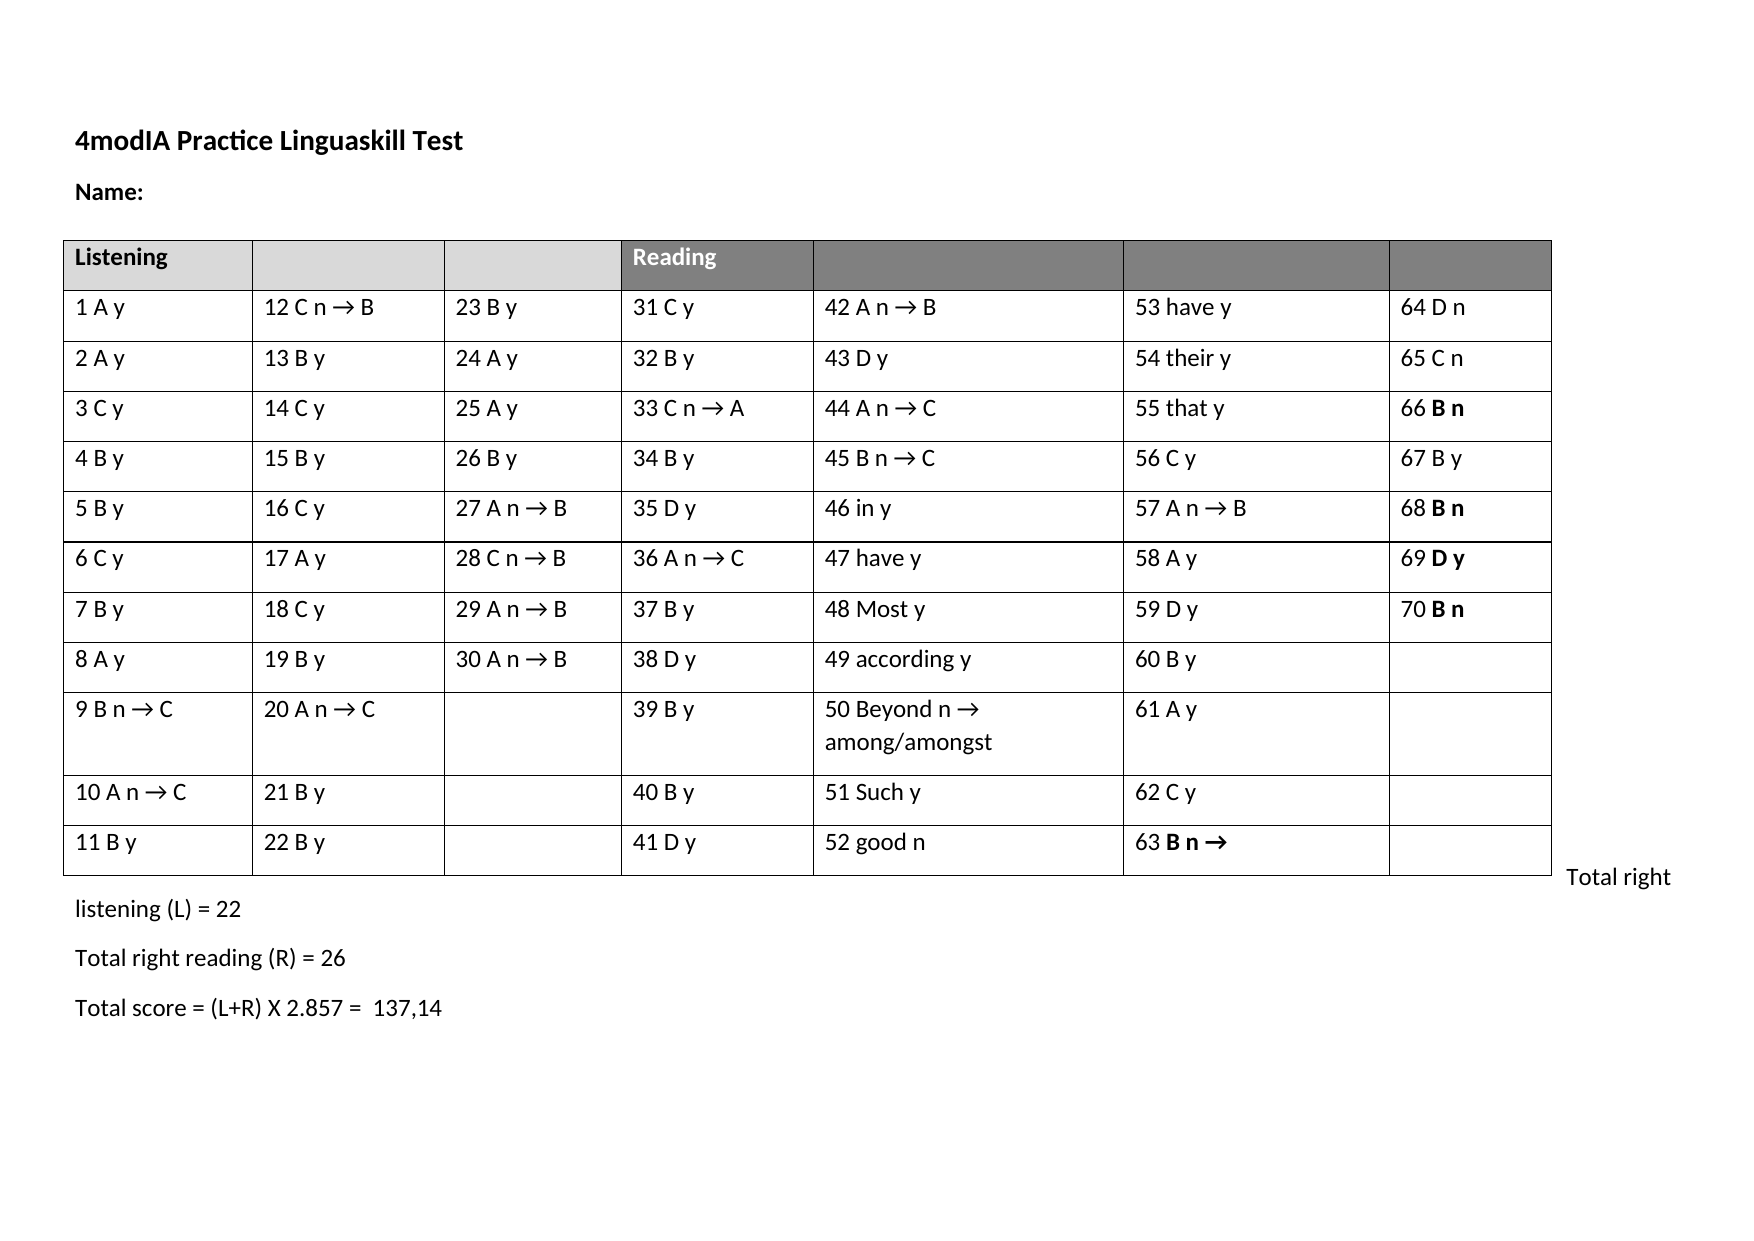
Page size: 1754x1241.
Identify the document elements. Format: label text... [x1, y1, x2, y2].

text 4modIA Practice Linguaskill Test [75, 122, 1679, 157]
table_cell 62 C y [1124, 776, 1389, 825]
text Total score = (L+R) X 2.857 = 137,14 [75, 992, 1679, 1022]
table_cell 7 B y [64, 593, 252, 642]
table_cell 51 Such y [814, 776, 1123, 825]
table_cell 5 B y [64, 492, 252, 541]
table_cell 63 B n → [1124, 826, 1389, 875]
table_cell 28 C n → B [445, 543, 621, 592]
table_cell 64 D n [1390, 291, 1551, 341]
table_header Reading [622, 241, 813, 290]
table_cell 8 A y [64, 643, 252, 692]
table_cell 31 C y [622, 291, 813, 341]
table_cell 61 A y [1124, 693, 1389, 775]
table_cell 49 according y [814, 643, 1123, 692]
table_cell 50 Beyond n → among/amongst [814, 693, 1123, 775]
table_header [445, 241, 621, 290]
table_cell 52 good n [814, 826, 1123, 875]
table_cell 32 B y [622, 342, 813, 391]
table_cell 66 B n [1390, 392, 1551, 441]
table_cell 57 A n → B [1124, 492, 1389, 541]
table_cell 29 A n → B [445, 593, 621, 642]
table_cell 67 B y [1390, 442, 1551, 491]
table_header Listening [64, 241, 252, 290]
table_cell 10 A n → C [64, 776, 252, 825]
table_cell 15 B y [253, 442, 444, 491]
table_cell 45 B n → C [814, 442, 1123, 491]
table_cell 17 A y [253, 543, 444, 592]
table_cell 65 C n [1390, 342, 1551, 391]
table_cell 68 B n [1390, 492, 1551, 541]
table_cell 14 C y [253, 392, 444, 441]
text Total right reading (R) = 26 [75, 942, 1679, 973]
table_cell 23 B y [445, 291, 621, 341]
text Name: [75, 176, 1679, 207]
table_header [1390, 241, 1551, 290]
table_cell 21 B y [253, 776, 444, 825]
table_cell 46 in y [814, 492, 1123, 541]
table_cell 2 A y [64, 342, 252, 391]
text Total right listening (L) = 22 [75, 861, 1679, 924]
table_cell 36 A n → C [622, 543, 813, 592]
table_cell 43 D y [814, 342, 1123, 391]
table_cell [1390, 643, 1551, 692]
table_cell 12 C n → B [253, 291, 444, 341]
table_cell 55 that y [1124, 392, 1389, 441]
table_cell 48 Most y [814, 593, 1123, 642]
table_cell 69 D y [1390, 543, 1551, 592]
table_cell 24 A y [445, 342, 621, 391]
table_cell 27 A n → B [445, 492, 621, 541]
table_cell [445, 776, 621, 825]
table_cell 19 B y [253, 643, 444, 692]
table_cell 34 B y [622, 442, 813, 491]
table_cell 13 B y [253, 342, 444, 391]
table_cell 59 D y [1124, 593, 1389, 642]
table_cell 42 A n → B [814, 291, 1123, 341]
table_cell 44 A n → C [814, 392, 1123, 441]
table_cell 30 A n → B [445, 643, 621, 692]
table_cell 9 B n → C [64, 693, 252, 775]
table_cell 39 B y [622, 693, 813, 775]
table_cell 26 B y [445, 442, 621, 491]
table_cell 35 D y [622, 492, 813, 541]
table_cell 40 B y [622, 776, 813, 825]
table_cell 38 D y [622, 643, 813, 692]
table_cell 25 A y [445, 392, 621, 441]
table_cell 33 C n → A [622, 392, 813, 441]
table_cell [1390, 693, 1551, 775]
table_cell 11 B y [64, 826, 252, 875]
table_cell 41 D y [622, 826, 813, 875]
table_cell 22 B y [253, 826, 444, 875]
table_cell [1390, 826, 1551, 875]
table_header [814, 241, 1123, 290]
table_cell 6 C y [64, 543, 252, 592]
table_cell 54 their y [1124, 342, 1389, 391]
table_cell 20 A n → C [253, 693, 444, 775]
table_cell 16 C y [253, 492, 444, 541]
table_cell [1390, 776, 1551, 825]
table_cell 70 B n [1390, 593, 1551, 642]
table_cell 56 C y [1124, 442, 1389, 491]
table_cell 58 A y [1124, 543, 1389, 592]
table_header [253, 241, 444, 290]
table_cell 4 B y [64, 442, 252, 491]
table_cell [445, 693, 621, 775]
table_cell 60 B y [1124, 643, 1389, 692]
table_cell 47 have y [814, 543, 1123, 592]
table_cell 3 C y [64, 392, 252, 441]
table_cell [445, 826, 621, 875]
table_cell 37 B y [622, 593, 813, 642]
table_cell 53 have y [1124, 291, 1389, 341]
table_cell 18 C y [253, 593, 444, 642]
table_header [1124, 241, 1389, 290]
table_cell 1 A y [64, 291, 252, 341]
